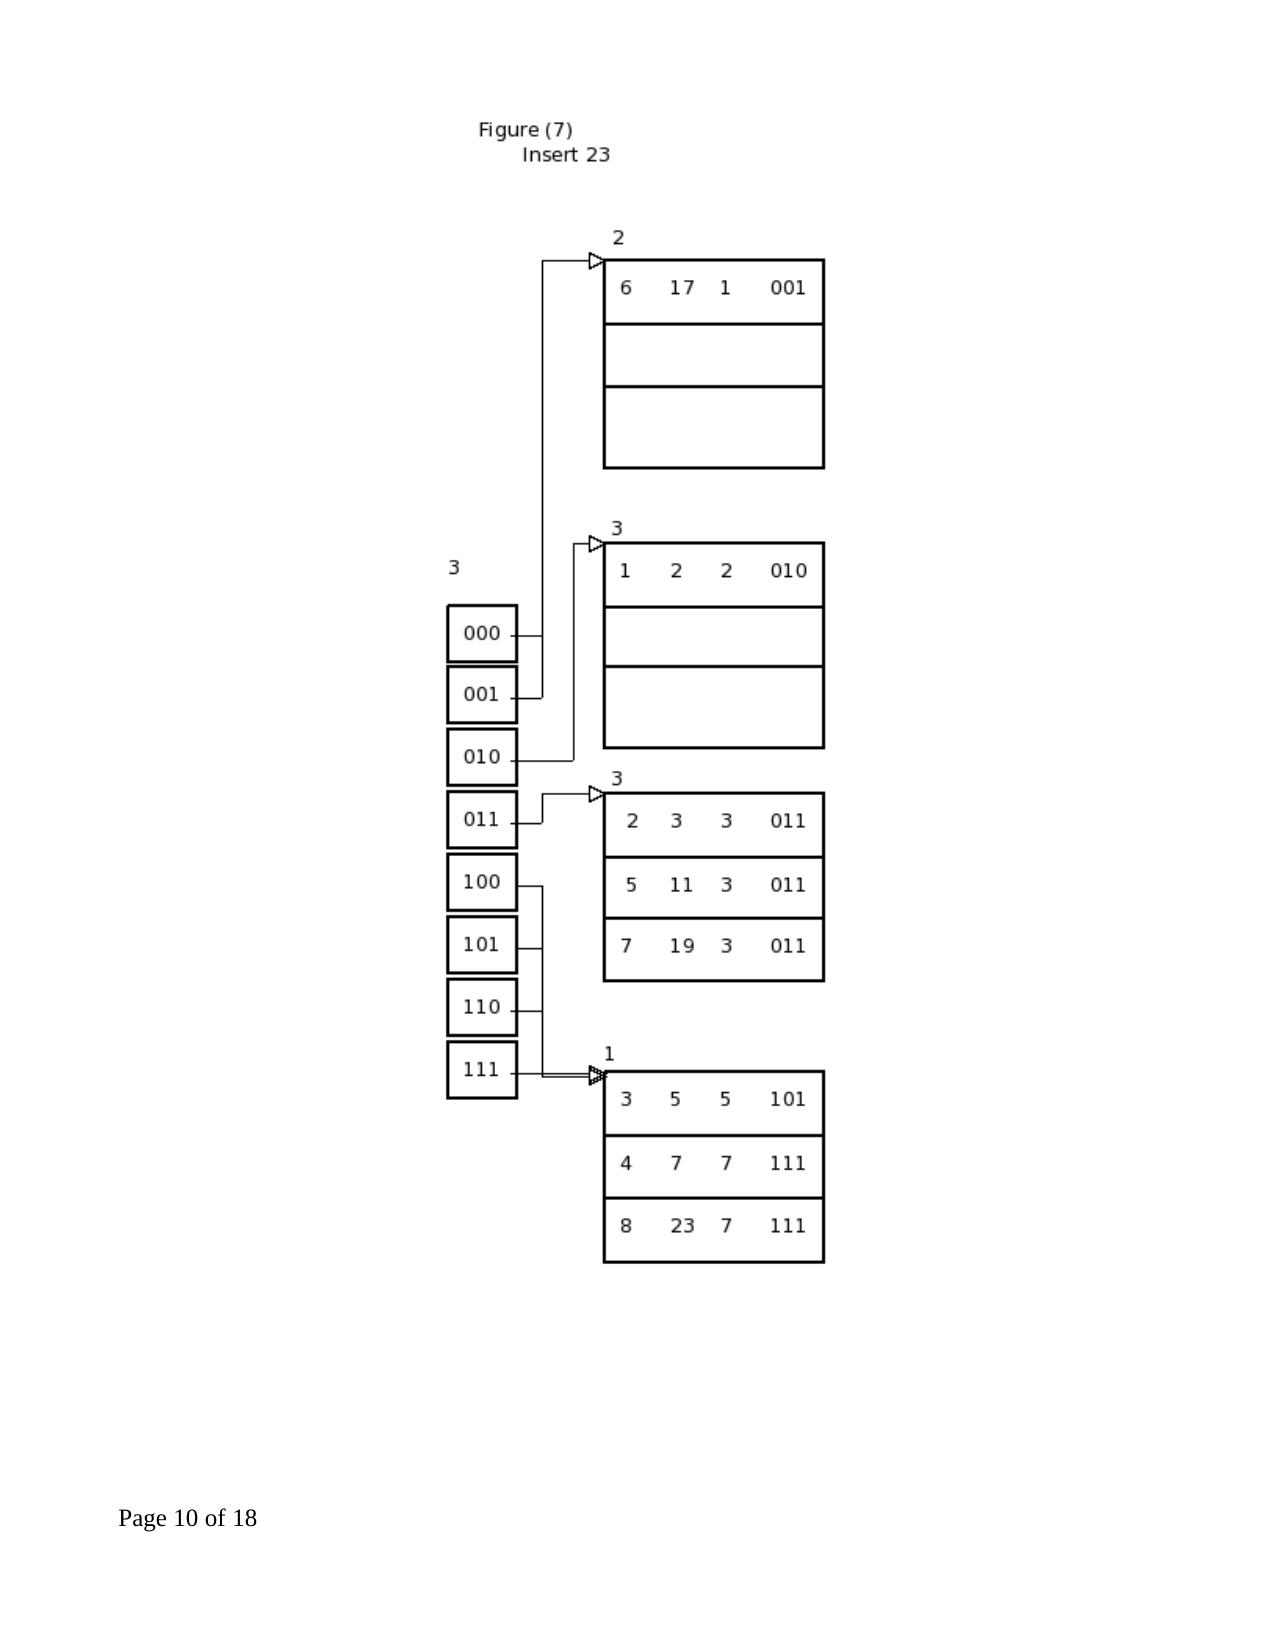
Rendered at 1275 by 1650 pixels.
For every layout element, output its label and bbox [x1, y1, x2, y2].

picture [412, 118, 863, 1300]
